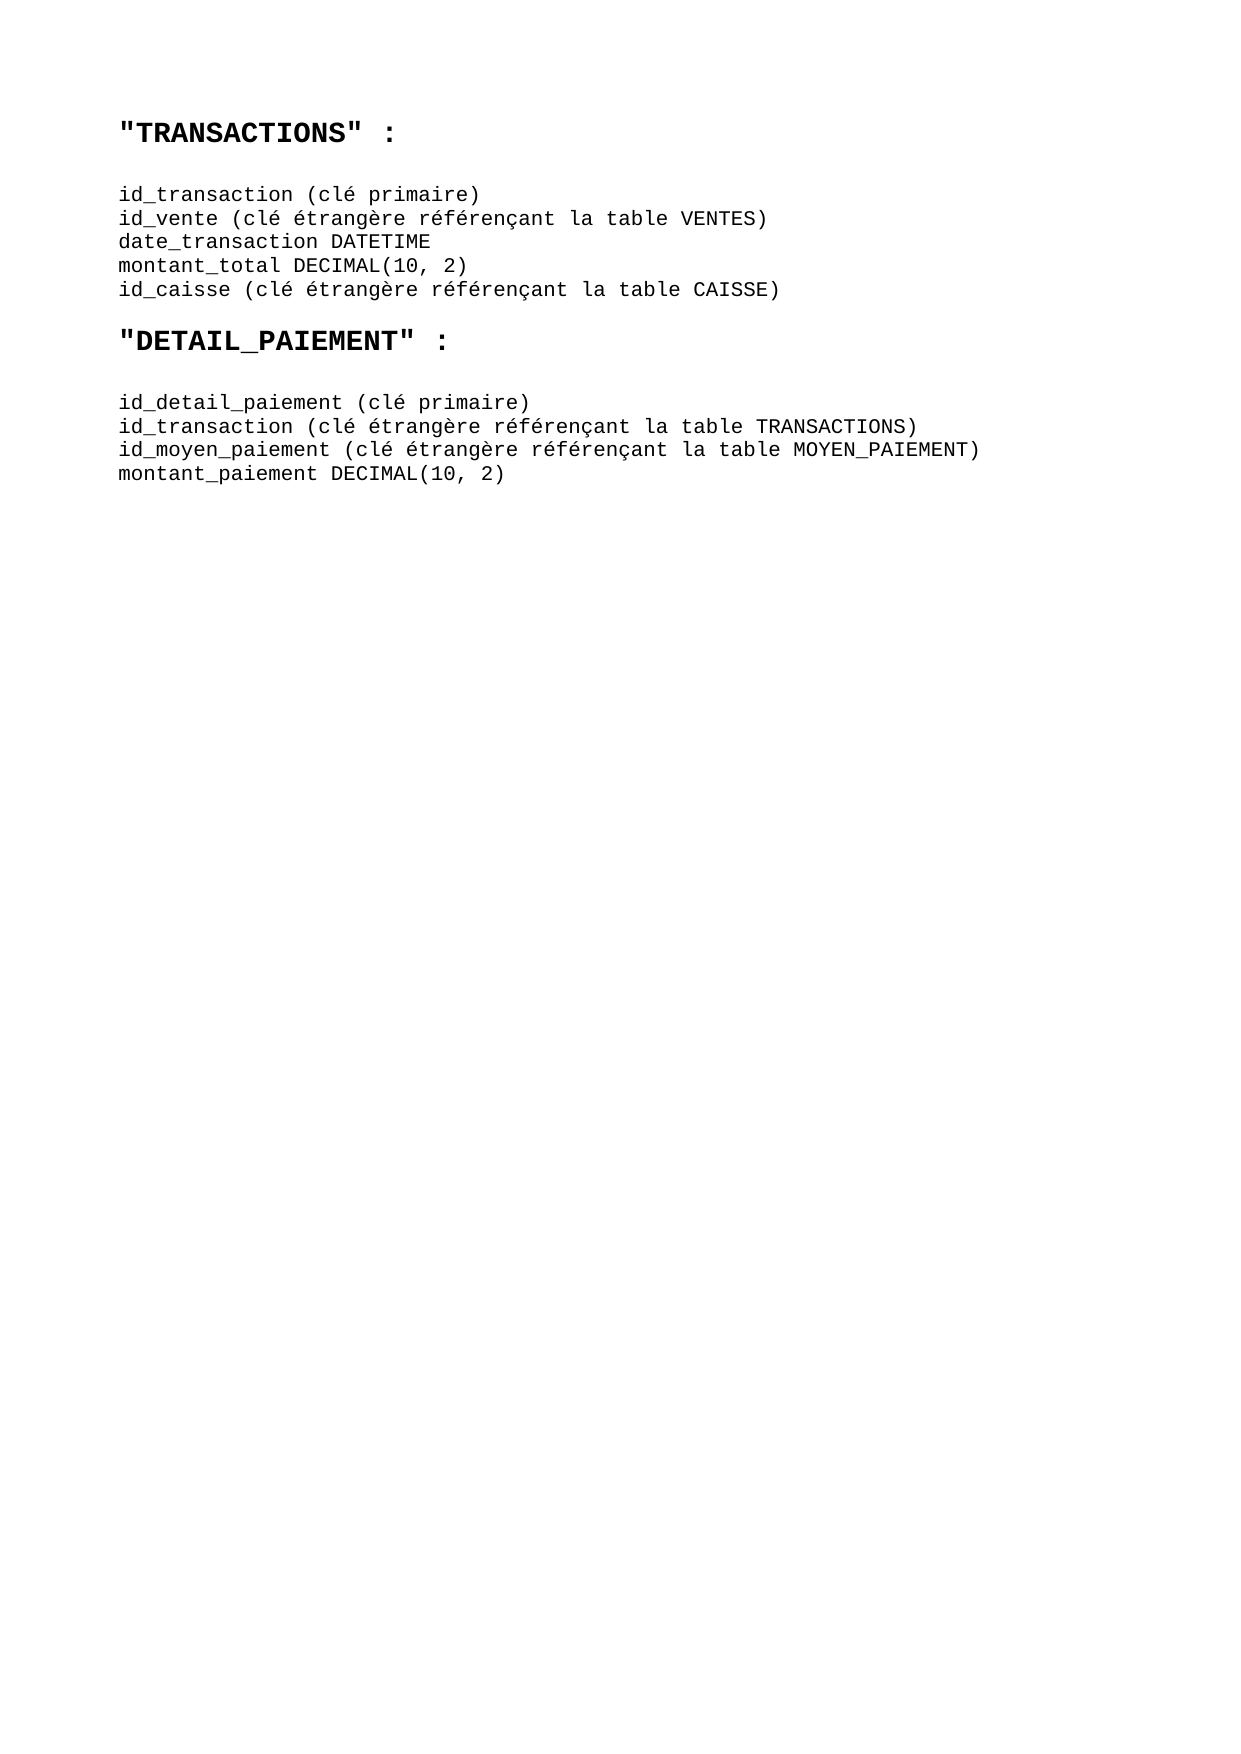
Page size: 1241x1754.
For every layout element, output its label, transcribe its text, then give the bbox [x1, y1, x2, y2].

text id_vente (clé étrangère référençant la table VENTES) [118, 208, 1122, 231]
text "DETAIL_PAIEMENT" : [118, 326, 1122, 359]
text id_transaction (clé étrangère référençant la table TRANSACTIONS) [118, 416, 1122, 439]
text "TRANSACTIONS" : [118, 118, 1122, 151]
text montant_paiement DECIMAL(10, 2) [118, 463, 1122, 487]
text id_caisse (clé étrangère référençant la table CAISSE) [118, 279, 1122, 302]
text id_detail_paiement (clé primaire) [118, 392, 1122, 416]
text montant_total DECIMAL(10, 2) [118, 255, 1122, 279]
text id_moyen_paiement (clé étrangère référençant la table MOYEN_PAIEMENT) [118, 439, 1122, 463]
text date_transaction DATETIME [118, 231, 1122, 255]
text id_transaction (clé primaire) [118, 184, 1122, 208]
